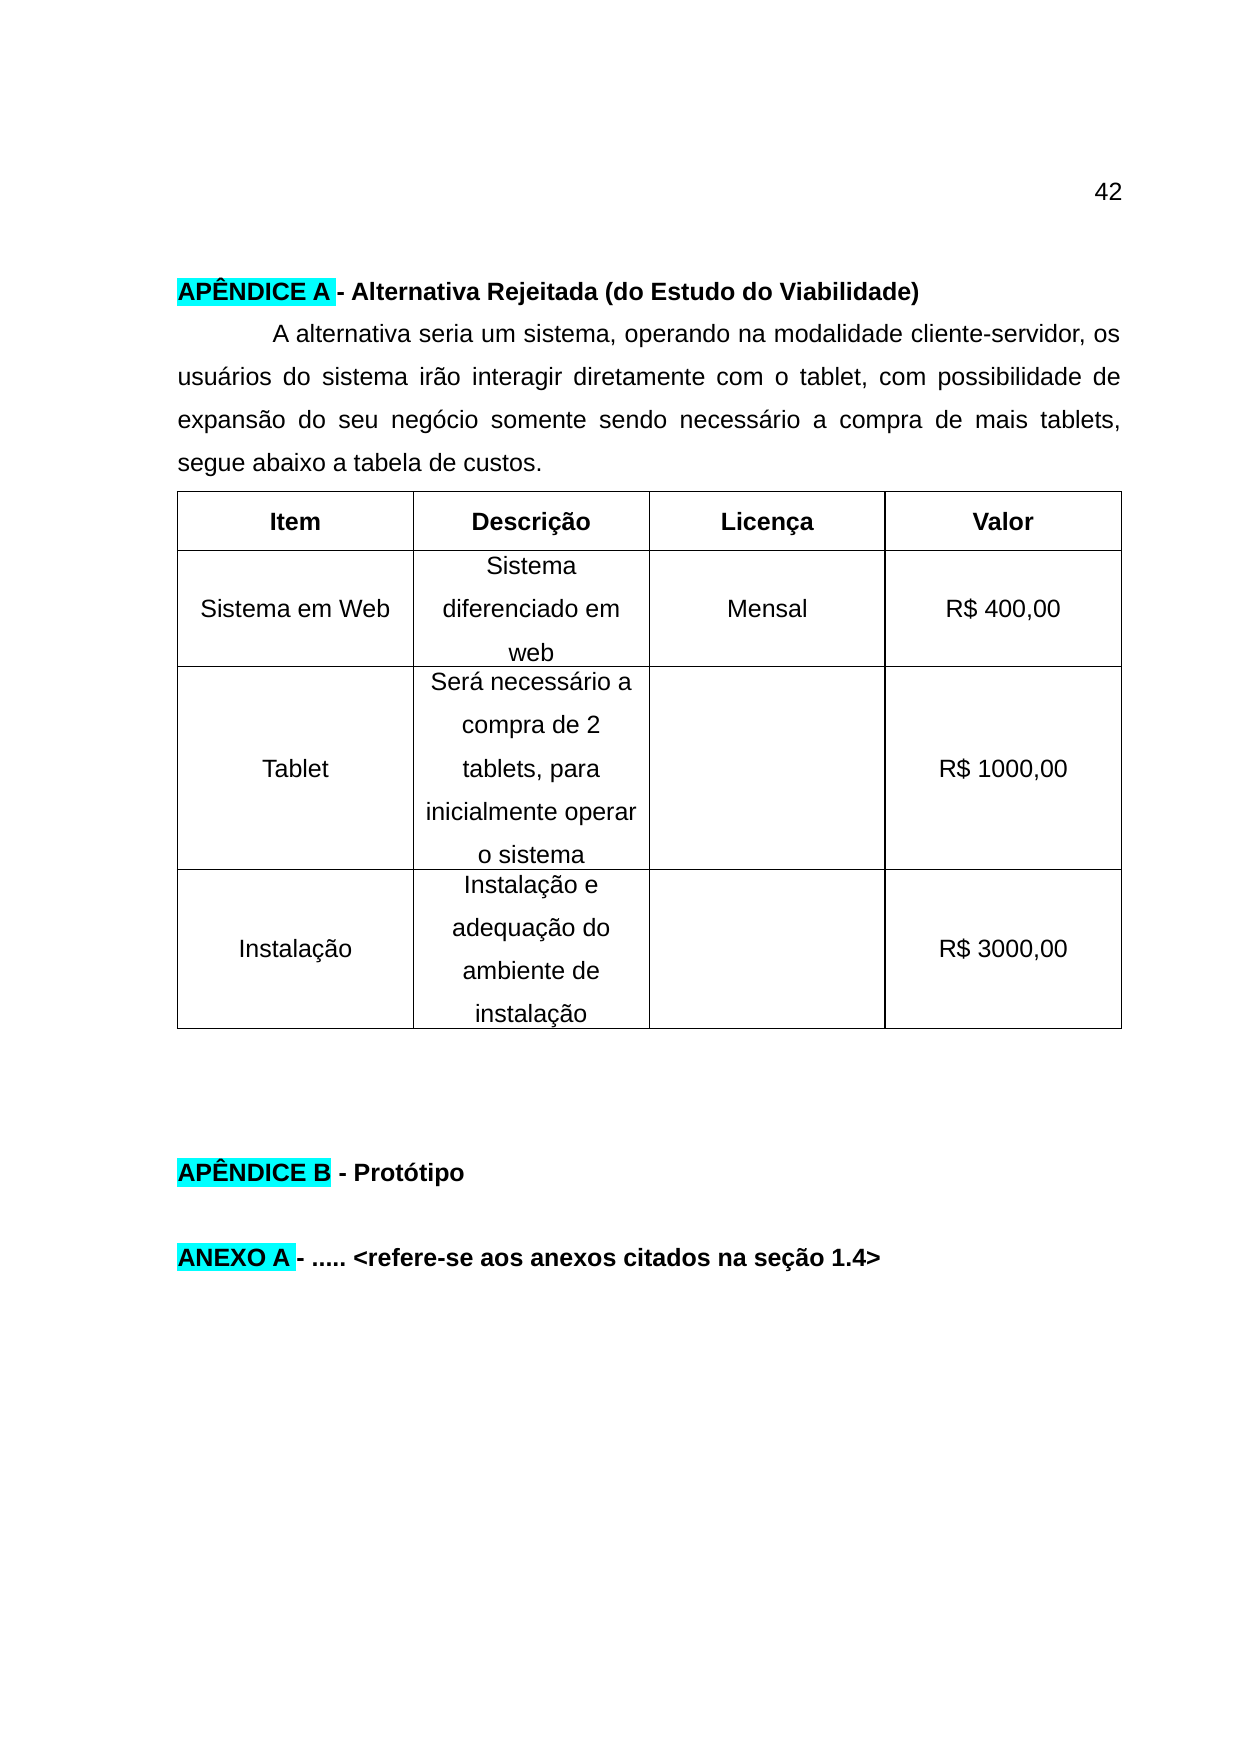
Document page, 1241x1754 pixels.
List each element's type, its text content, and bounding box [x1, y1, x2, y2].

table_cell R$ 1000,00 [886, 667, 1121, 868]
table_cell Será necessário a compra de 2 tablets, para inicialmente operar o sistema [414, 667, 649, 868]
table_cell Mensal [650, 551, 884, 666]
table_header Item [178, 492, 413, 550]
text APÊNDICE B - Protótipo [177, 1158, 1122, 1187]
table_cell R$ 400,00 [886, 551, 1121, 666]
table_cell Instalação e adequação do ambiente de instalação [414, 870, 649, 1028]
table_cell Tablet [178, 667, 413, 868]
table_cell Sistema diferenciado em web [414, 551, 649, 666]
table_header Valor [886, 492, 1121, 550]
table_cell Instalação [178, 870, 413, 1028]
table_header Descrição [414, 492, 649, 550]
table_cell R$ 3000,00 [886, 870, 1121, 1028]
table_cell [650, 870, 884, 1028]
text APÊNDICE A - Alternativa Rejeitada (do Estudo do Viabilidade) [177, 277, 1122, 306]
table_cell [650, 667, 884, 868]
text A alternativa seria um sistema, operando na modalidade cliente-servidor, os usuários do sistema irão interagir diretamente com o tablet, com possibilidade de expansão do seu negócio somente sendo necessário a compra de mais tablets, segue abaixo a tabela de custos. [177, 319, 1122, 477]
table_cell Sistema em Web [178, 551, 413, 666]
table_header Licença [650, 492, 884, 550]
text ANEXO A - ..... <refere-se aos anexos citados na seção 1.4> [177, 1242, 1122, 1271]
